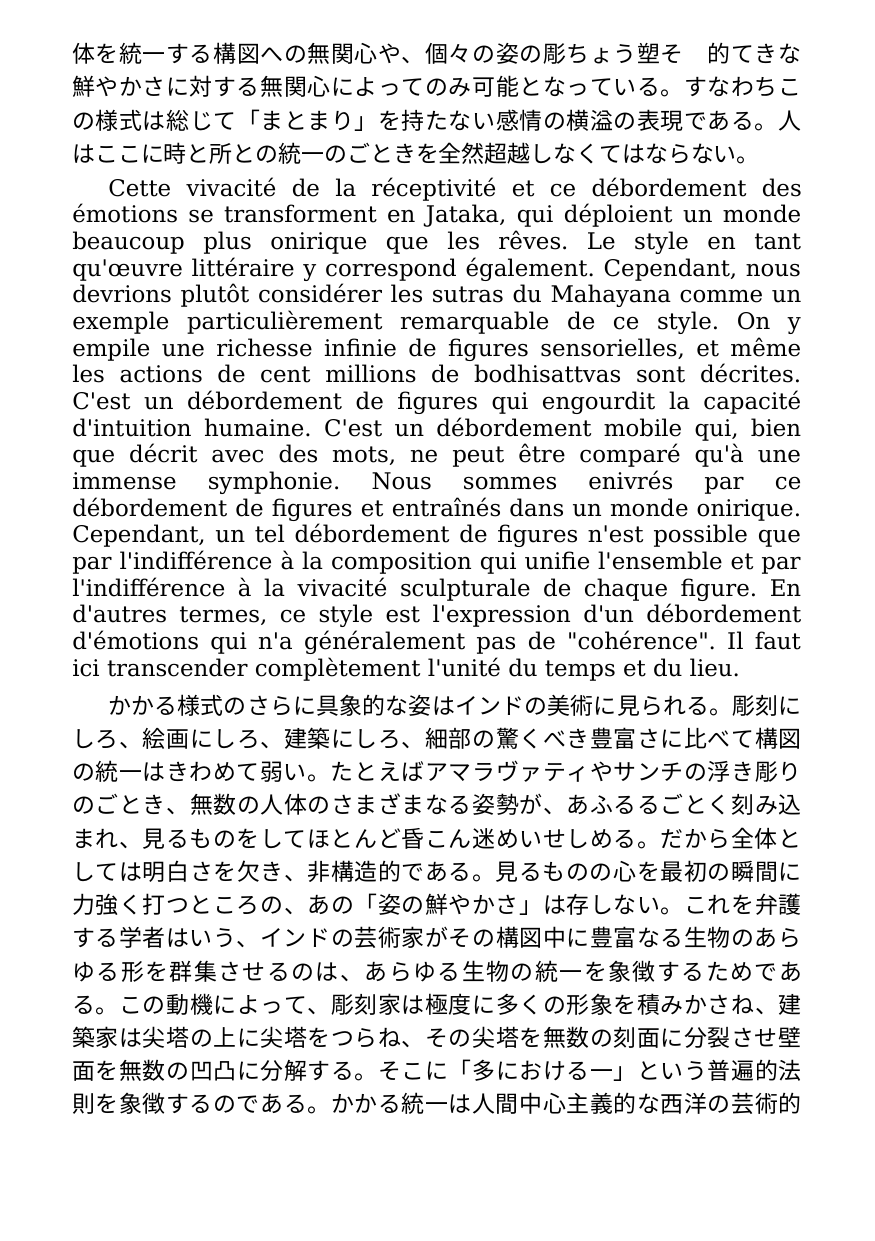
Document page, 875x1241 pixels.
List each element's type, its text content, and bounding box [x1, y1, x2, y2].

text 体を統一する構図への無関心や、個々の姿の彫ちょう塑そ 的てきな鮮やかさに対する無関心によってのみ可能となっている。すなわちこの様式は総じて「まとまり」を持たない感情の横溢の表現である。人はここに時と所との統一のごときを全然超越しなくてはならない。 [72, 36, 802, 169]
text かかる様式のさらに具象的な姿はインドの美術に見られる。彫刻にしろ、絵画にしろ、建築にしろ、細部の驚くべき豊富さに比べて構図の統一はきわめて弱い。たとえばアマラヴァティやサンチの浮き彫りのごとき、無数の人体のさまざまなる姿勢が、あふるるごとく刻み込まれ、見るものをしてほとんど昏こん迷めいせしめる。だから全体としては明白さを欠き、非構造的である。見るものの心を最初の瞬間に力強く打つところの、あの「姿の鮮やかさ」は存しない。これを弁護する学者はいう、インドの芸術家がその構図中に豊富なる生物のあらゆる形を群集させるのは、あらゆる生物の統一を象徴するためである。この動機によって、彫刻家は極度に多くの形象を積みかさね、建築家は尖塔の上に尖塔をつらね、その尖塔を無数の刻面に分裂させ壁面を無数の凹凸に分解する。そこに「多における一」という普遍的法則を象徴するのである。かかる統一は人間中心主義的な西洋の芸術的 [72, 687, 802, 1119]
text Cette vivacité de la réceptivité et ce débordement des émotions se transforment en Jataka, qui déploient un monde beaucoup plus onirique que les rêves. Le style en tant qu'œuvre littéraire y correspond également. Cependant, nous devrions plutôt considérer les sutras du Mahayana comme un exemple particulièrement remarquable de ce style. On y empile une richesse infinie de figures sensorielles, et même les actions de cent millions de bodhisattvas sont décrites. C'est un débordement de figures qui engourdit la capacité d'intuition humaine. C'est un débordement mobile qui, bien que décrit avec des mots, ne peut être comparé qu'à une immense symphonie. Nous sommes enivrés par ce débordement de figures et entraînés dans un monde onirique. Cependant, un tel débordement de figures n'est possible que par l'indifférence à la composition qui unifie l'ensemble et par l'indifférence à la vivacité sculpturale de chaque figure. En d'autres termes, ce style est l'expression d'un débordement d'émotions qui n'a généralement pas de "cohérence". Il faut ici transcender complètement l'unité du temps et du lieu. [72, 175, 802, 682]
